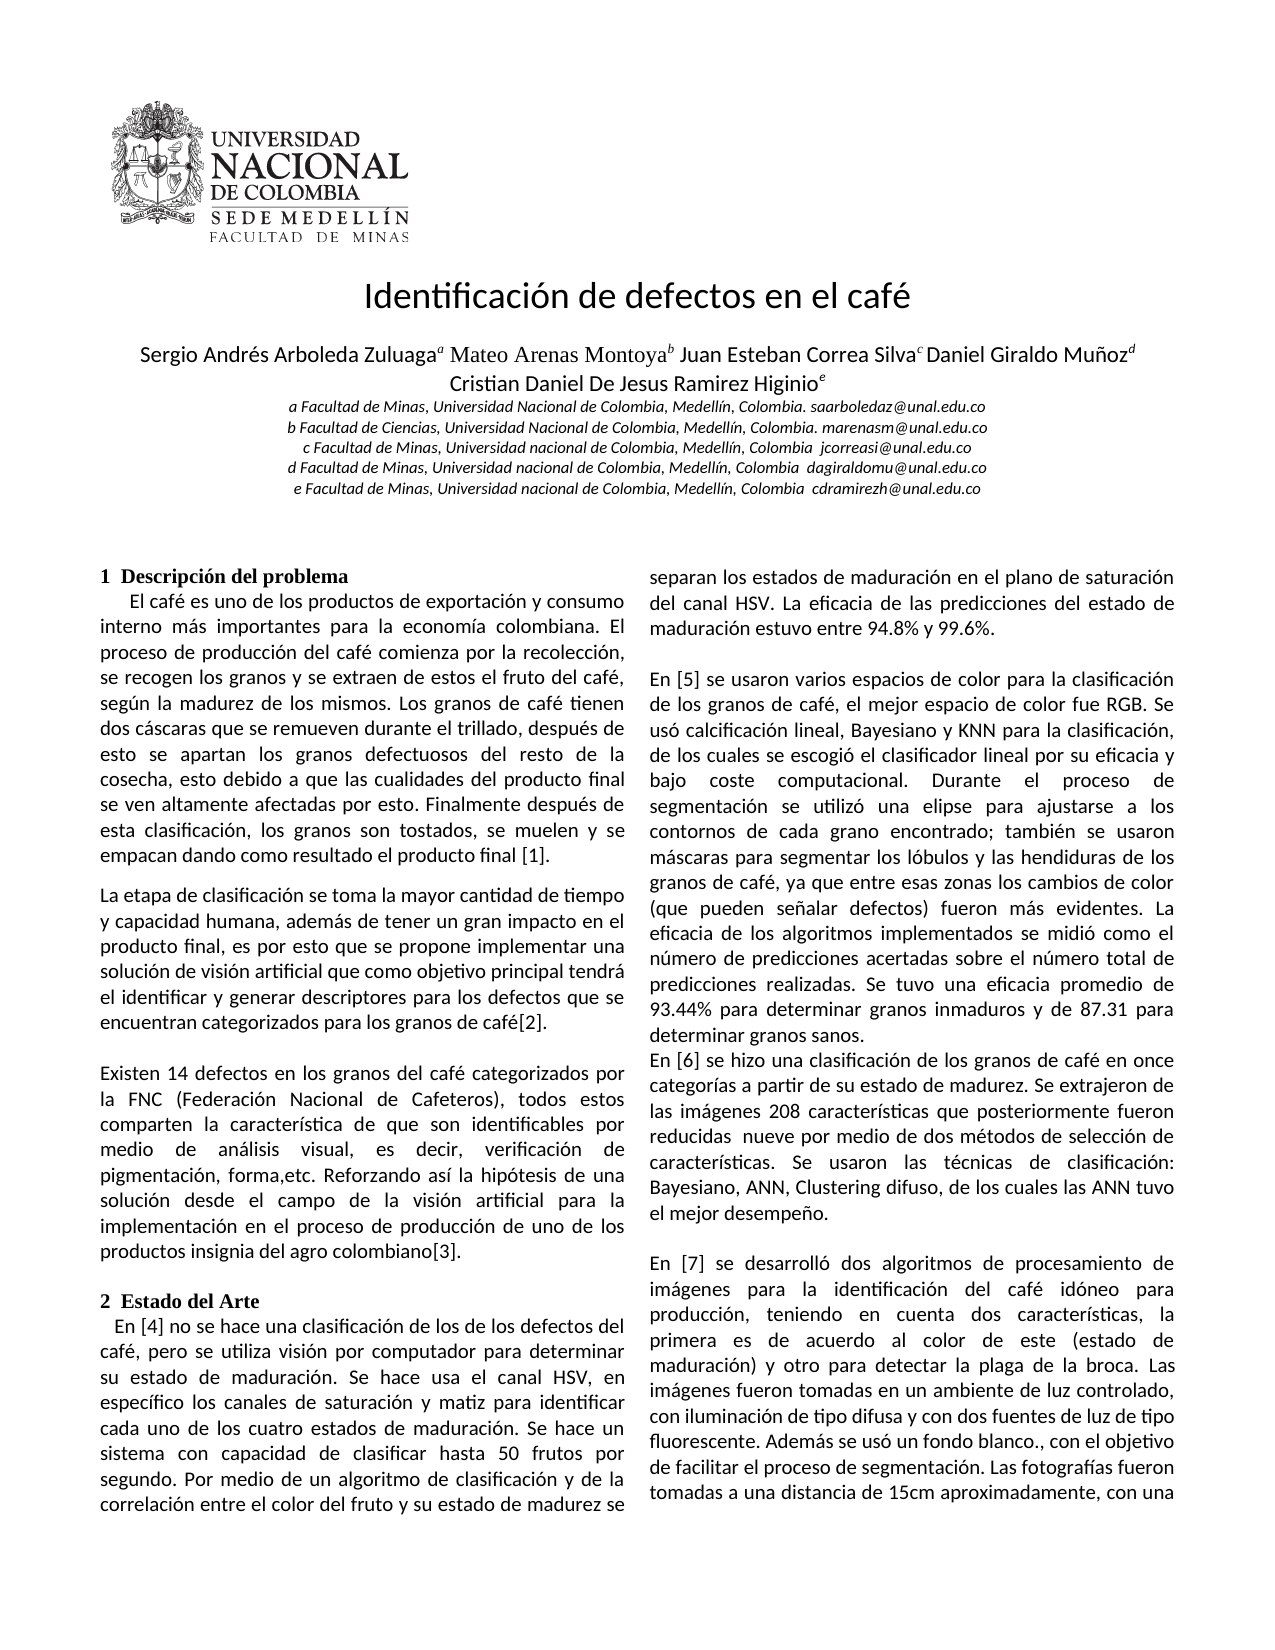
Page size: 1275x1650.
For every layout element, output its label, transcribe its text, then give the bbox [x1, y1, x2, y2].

text Sergio Andrés Arboleda Zuluagaa Mateo Arenas Montoyab Juan Esteban Correa Silvac Daniel Giraldo Muñozd [100, 341, 1175, 369]
text c Facultad de Minas, Universidad nacional de Colombia, Medellín, Colombia jcorreasi@unal.edu.co [100, 437, 1175, 458]
text En [7]⁠ se desarrolló dos algoritmos de procesamiento de imágenes para la identificación del café idóneo para producción, teniendo en cuenta dos características, la primera es de acuerdo al color de este (estado de maduración) y otro para detectar la plaga de la broca. Las imágenes fueron tomadas en un ambiente de luz controlado, con iluminación de tipo difusa y con dos fuentes de luz de tipo fluorescente. Además se usó un fondo blanco., con el objetivo de facilitar el proceso de segmentación. Las fotografías fueron tomadas a una distancia de 15cm aproximadamente, con una [649, 1251, 1175, 1505]
text En [6]⁠ se hizo una clasificación de los granos de café en once categorías a partir de su estado de madurez. Se extrajeron de las imágenes 208 características que posteriormente fueron reducidas nueve por medio de dos métodos de selección de características. Se usaron las técnicas de clasificación: Bayesiano, ANN, Clustering difuso, de los cuales las ANN tuvo el mejor desempeño. [649, 1047, 1175, 1225]
text En [5]⁠ se usaron varios espacios de color para la clasificación de los granos de café, el mejor espacio de color fue RGB. Se usó calcificación lineal, Bayesiano y KNN para la clasificación, de los cuales se escogió el clasificador lineal por su eficacia y bajo coste computacional. Durante el proceso de segmentación se utilizó una elipse para ajustarse a los contornos de cada grano encontrado; también se usaron máscaras para segmentar los lóbulos y las hendiduras de los granos de café, ya que entre esas zonas los cambios de color (que pueden señalar defectos) fueron más evidentes. La eficacia de los algoritmos implementados se midió como el número de predicciones acertadas sobre el número total de predicciones realizadas. Se tuvo una eficacia promedio de 93.44% para determinar granos inmaduros y de 87.31 para determinar granos sanos. [649, 666, 1175, 1047]
subtitle 2 Estado del Arte [100, 1289, 626, 1313]
text separan los estados de maduración en el plano de saturación del canal HSV. La eficacia de las predicciones del estado de maduración estuvo entre 94.8% y 99.6%. [649, 564, 1175, 641]
text 1 Descripción del problema [100, 564, 626, 588]
text En [4]⁠ no se hace una clasificación de los de los defectos del café, pero se utiliza visión por computador para determinar su estado de maduración. Se hace usa el canal HSV, en específico los canales de saturación y matiz para identificar cada uno de los cuatro estados de maduración. Se hace un sistema con capacidad de clasificar hasta 50 frutos por segundo. Por medio de un algoritmo de clasificación y de la correlación entre el color del fruto y su estado de madurez se [100, 1313, 626, 1517]
text e Facultad de Minas, Universidad nacional de Colombia, Medellín, Colombia cdramirezh@unal.edu.co [100, 478, 1175, 498]
text El café es uno de los productos de exportación y consumo interno más importantes para la economía colombiana. El proceso de producción del café comienza por la recolección, se recogen los granos y se extraen de estos el fruto del café, según la madurez de los mismos. Los granos de café tienen dos cáscaras que se remueven durante el trillado, después de esto se apartan los granos defectuosos del resto de la cosecha, esto debido a que las cualidades del producto final se ven altamente afectadas por esto. Finalmente después de esta clasificación, los granos son tostados, se muelen y se empacan dando como resultado el producto final [1]⁠. [100, 588, 626, 868]
text d Facultad de Minas, Universidad nacional de Colombia, Medellín, Colombia dagiraldomu@unal.edu.co [100, 458, 1175, 478]
text b Facultad de Ciencias, Universidad Nacional de Colombia, Medellín, Colombia. marenasm@unal.edu.co [100, 417, 1175, 437]
text La etapa de clasificación se toma la mayor cantidad de tiempo y capacidad humana, además de tener un gran impacto en el producto final, es por esto que se propone implementar una solución de visión artificial que como objetivo principal tendrá el identificar y generar descriptores para los defectos que se encuentran categorizados para los granos de café[2]⁠. [100, 882, 626, 1035]
picture [111, 101, 409, 242]
text Identificación de defectos en el café [100, 272, 1175, 318]
text a Facultad de Minas, Universidad Nacional de Colombia, Medellín, Colombia. saarboledaz@unal.edu.co [100, 397, 1175, 417]
text Existen 14 defectos en los granos del café categorizados por la FNC (Federación Nacional de Cafeteros), todos estos comparten la característica de que son identificables por medio de análisis visual, es decir, verificación de pigmentación, forma,etc. Reforzando así la hipótesis de una solución desde el campo de la visión artificial para la implementación en el proceso de producción de uno de los productos insignia del agro colombiano[3]⁠. [100, 1060, 626, 1264]
text Cristian Daniel De Jesus Ramirez Higinioe [100, 369, 1175, 397]
